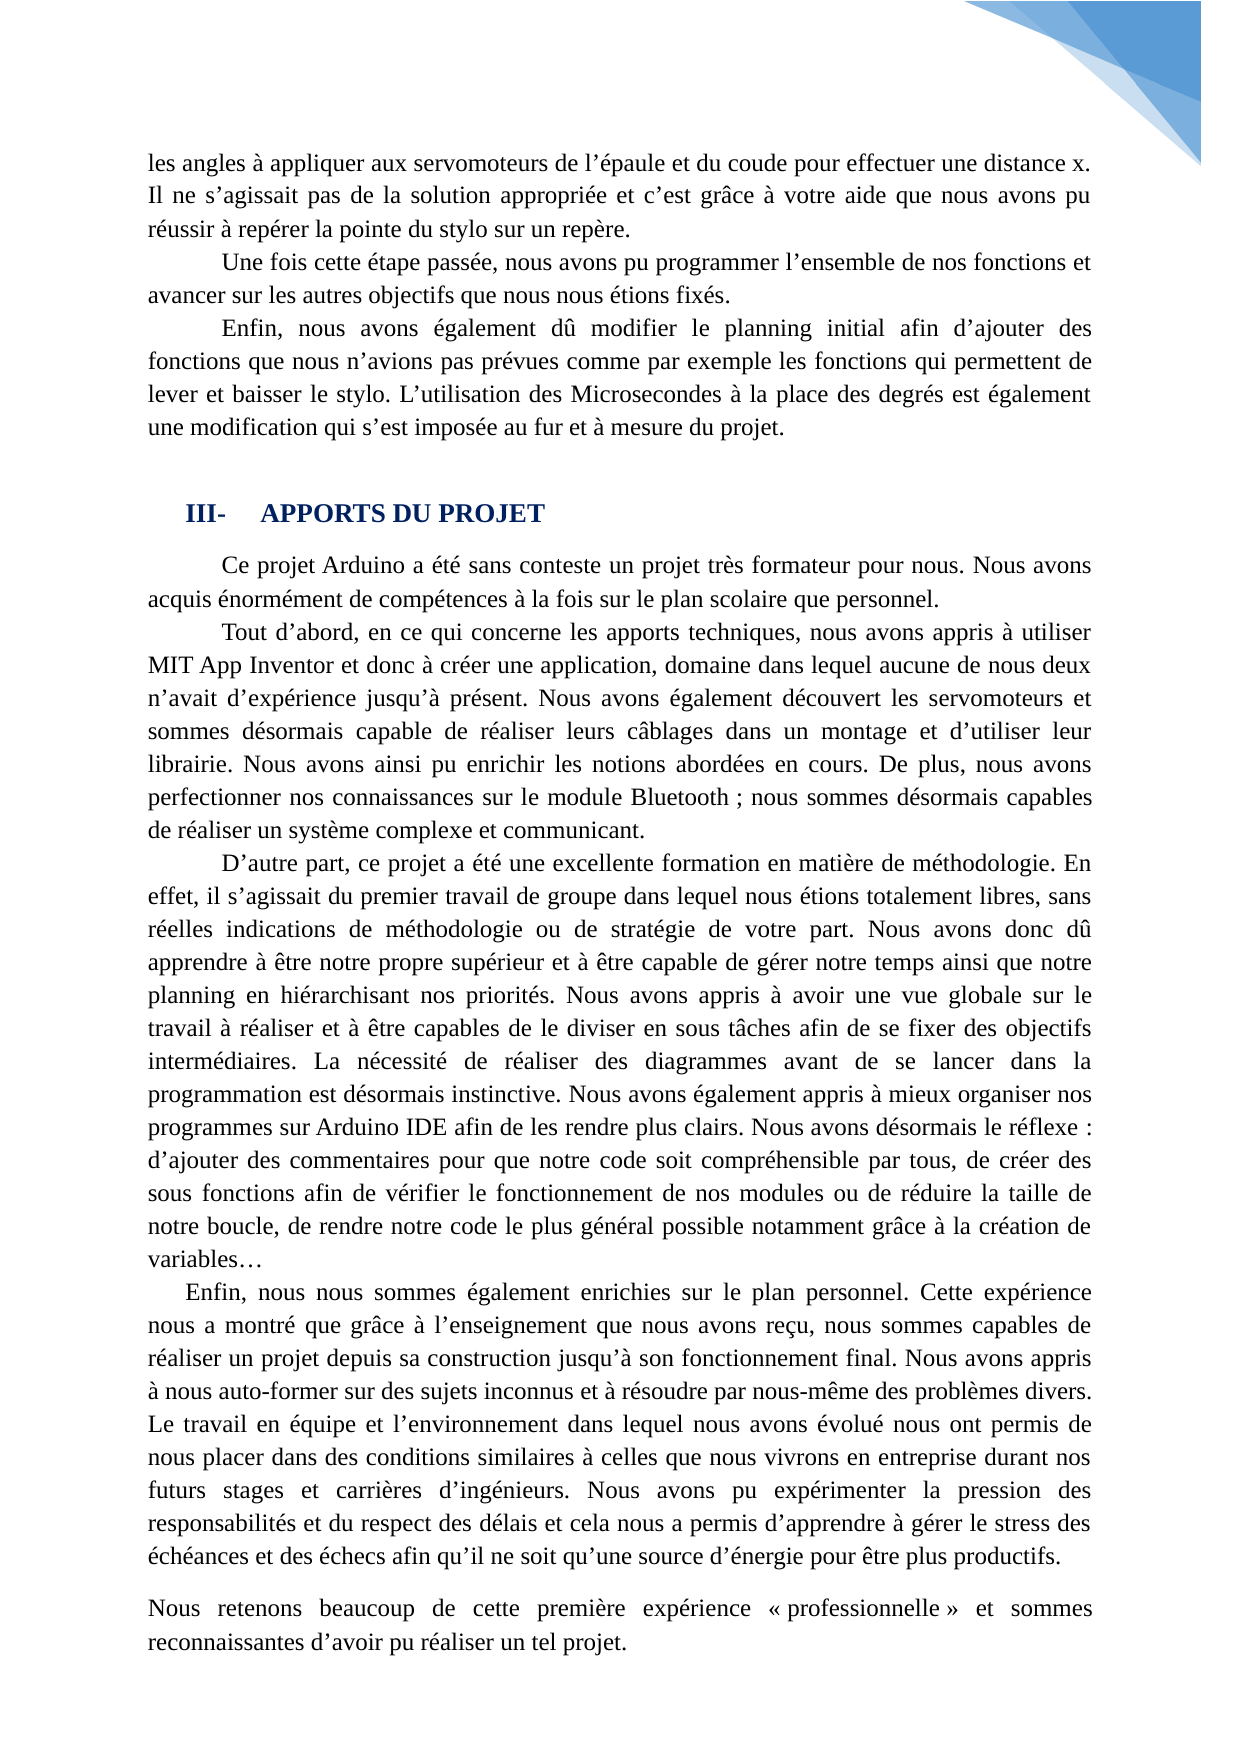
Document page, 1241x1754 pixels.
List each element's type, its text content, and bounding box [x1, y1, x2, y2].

list APPORTS DU PROJET [185, 497, 1093, 529]
text Tout d’abord, en ce qui concerne les apports techniques, nous avons appris à utiliser MIT App Inventor et donc à créer une application, domaine dans lequel aucune de nous deux n’avait d’expérience jusqu’à présent. Nous avons également découvert les servomoteurs et sommes désormais capable de réaliser leurs câblages dans un montage et d’utiliser leur librairie. Nous avons ainsi pu enrichir les notions abordées en cours. De plus, nous avons perfectionner nos connaissances sur le module Bluetooth ; nous sommes désormais capables de réaliser un système complexe et communicant. [148, 617, 1093, 843]
text Une fois cette étape passée, nous avons pu programmer l’ensemble de nos fonctions et avancer sur les autres objectifs que nous nous étions fixés. [148, 247, 1093, 308]
text Enfin, nous avons également dû modifier le planning initial afin d’ajouter des fonctions que nous n’avions pas prévues comme par exemple les fonctions qui permettent de lever et baisser le stylo. L’utilisation des Microsecondes à la place des degrés est également une modification qui s’est imposée au fur et à mesure du projet. [148, 313, 1093, 441]
text Enfin, nous nous sommes également enrichies sur le plan personnel. Cette expérience nous a montré que grâce à l’enseignement que nous avons reçu, nous sommes capables de réaliser un projet depuis sa construction jusqu’à son fonctionnement final. Nous avons appris à nous auto-former sur des sujets inconnus et à résoudre par nous-même des problèmes divers. Le travail en équipe et l’environnement dans lequel nous avons évolué nous ont permis de nous placer dans des conditions similaires à celles que nous vivrons en entreprise durant nos futurs stages et carrières d’ingénieurs. Nous avons pu expérimenter la pression des responsabilités et du respect des délais et cela nous a permis d’apprendre à gérer le stress des échéances et des échecs afin qu’il ne soit qu’une source d’énergie pour être plus productifs. [148, 1277, 1093, 1570]
text D’autre part, ce projet a été une excellente formation en matière de méthodologie. En effet, il s’agissait du premier travail de groupe dans lequel nous étions totalement libres, sans réelles indications de méthodologie ou de stratégie de votre part. Nous avons donc dû apprendre à être notre propre supérieur et à être capable de gérer notre temps ainsi que notre planning en hiérarchisant nos priorités. Nous avons appris à avoir une vue globale sur le travail à réaliser et à être capables de le diviser en sous tâches afin de se fixer des objectifs intermédiaires. La nécessité de réaliser des diagrammes avant de se lancer dans la programmation est désormais instinctive. Nous avons également appris à mieux organiser nos programmes sur Arduino IDE afin de les rendre plus clairs. Nous avons désormais le réflexe : d’ajouter des commentaires pour que notre code soit compréhensible par tous, de créer des sous fonctions afin de vérifier le fonctionnement de nos modules ou de réduire la taille de notre boucle, de rendre notre code le plus général possible notamment grâce à la création de variables… [148, 848, 1093, 1273]
text Nous retenons beaucoup de cette première expérience « professionnelle » et sommes reconnaissantes d’avoir pu réaliser un tel projet. [148, 1593, 1093, 1655]
text Ce projet Arduino a été sans conteste un projet très formateur pour nous. Nous avons acquis énormément de compétences à la fois sur le plan scolaire que personnel. [148, 551, 1093, 612]
text les angles à appliquer aux servomoteurs de l’épaule et du coude pour effectuer une distance x. Il ne s’agissait pas de la solution appropriée et c’est grâce à votre aide que nous avons pu réussir à repérer la pointe du stylo sur un repère. [148, 148, 1093, 242]
